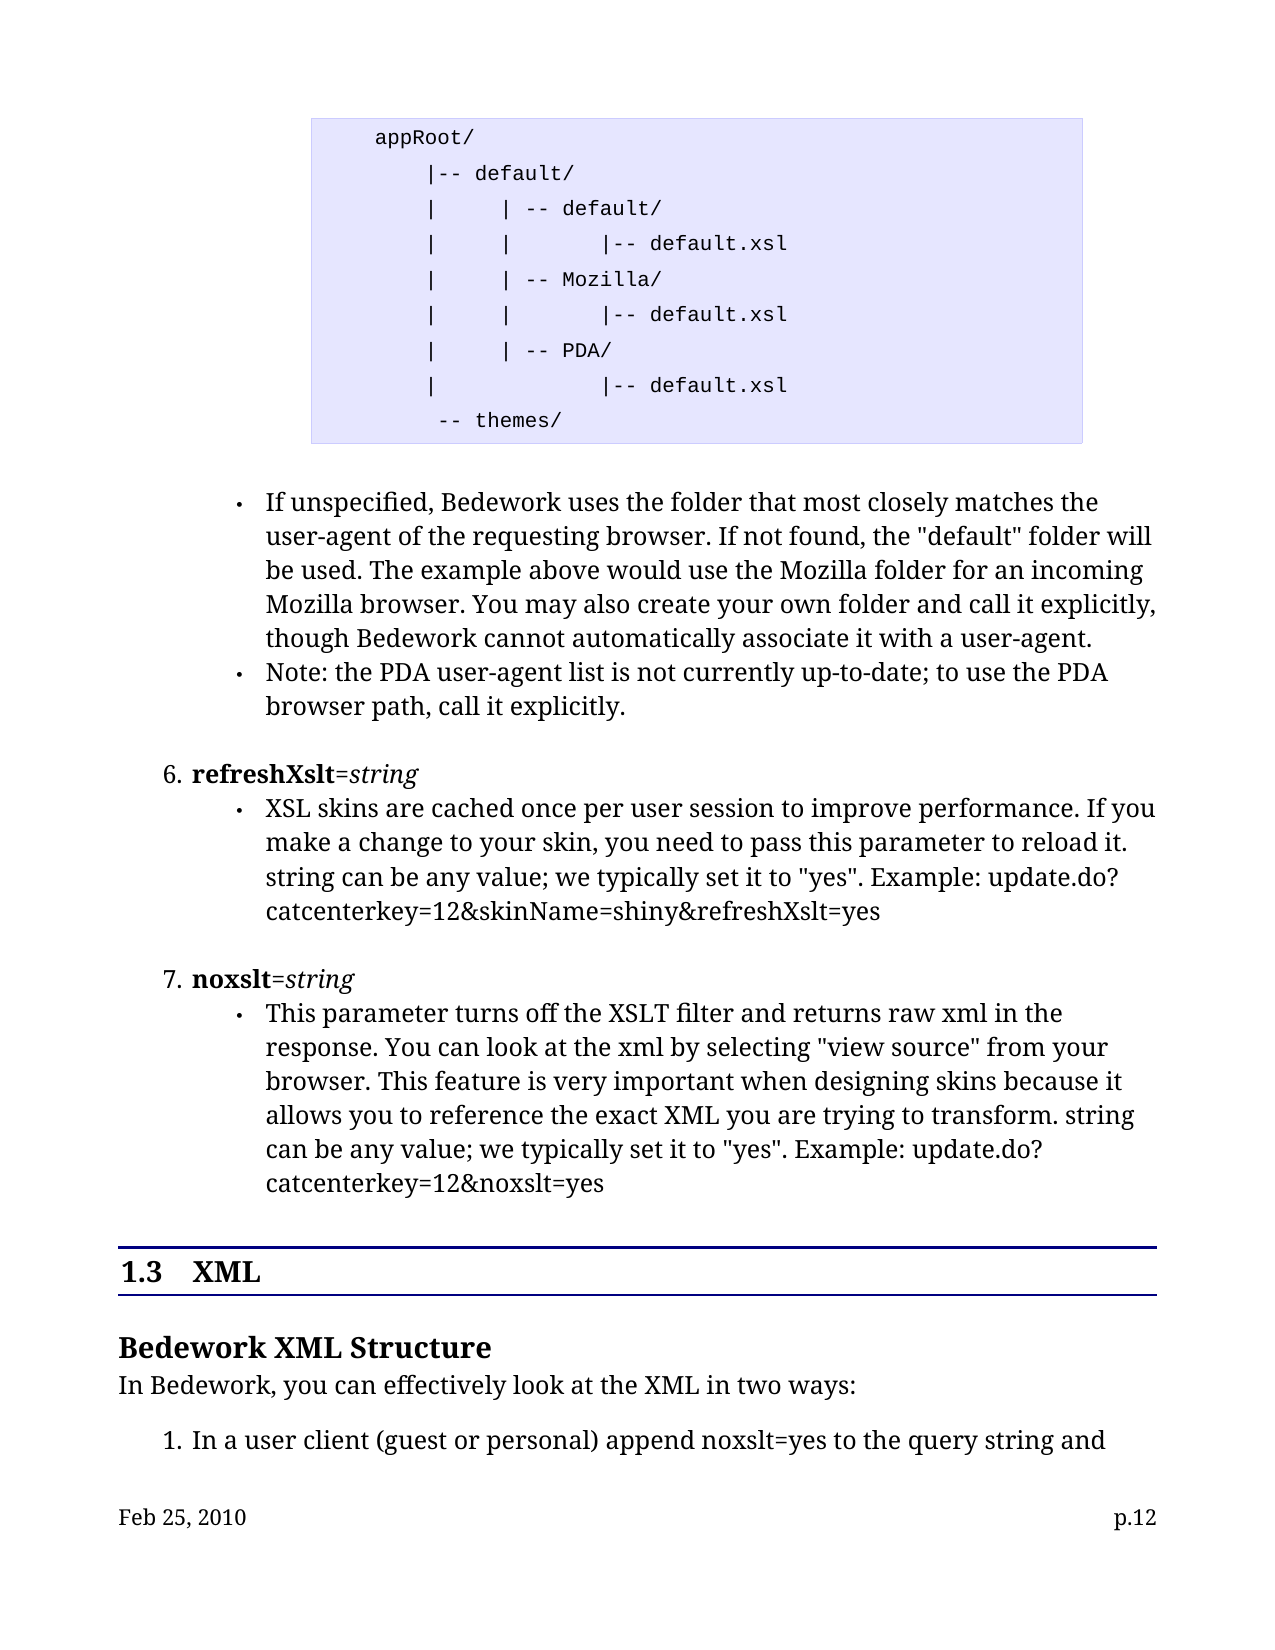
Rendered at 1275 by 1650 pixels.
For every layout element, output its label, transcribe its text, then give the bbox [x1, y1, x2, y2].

list noxslt=string [162, 961, 1157, 995]
list appRoot/ [312, 119, 1082, 151]
list refreshXslt=string [162, 757, 1157, 791]
subtitle Bedework XML Structure [118, 1328, 1157, 1367]
list | | |-- default.xsl [312, 295, 1082, 328]
list This parameter turns off the XSLT filter and returns raw xml in the response. You can look at the xml by selecting "view source" from your browser. This feature is very important when designing skins because it allows you to reference the exact XML you are trying to transform. string can be any value; we typically set it to "yes". Example: update.do?catcenterkey=12&noxslt=yes [236, 995, 1157, 1200]
list -- themes/ [312, 401, 1082, 443]
list | |-- default.xsl [312, 366, 1082, 399]
list XSL skins are cached once per user session to improve performance. If you make a change to your skin, you need to pass this parameter to reload it. string can be any value; we typically set it to "yes". Example: update.do?catcenterkey=12&skinName=shiny&refreshXslt=yes [236, 791, 1157, 961]
list |-- default/ [312, 153, 1082, 186]
text In Bedework, you can effectively look at the XML in two ways: [118, 1367, 1157, 1402]
subtitle XML [118, 1249, 1157, 1294]
list | | -- Mozilla/ [312, 260, 1082, 292]
list Note: the PDA user-agent list is not currently up-to-date; to use the PDA browser path, call it explicitly. [236, 655, 1157, 757]
list If unspecified, Bedework uses the folder that most closely matches the user-agent of the requesting browser. If not found, the "default" folder will be used. The example above would use the Mozilla folder for an incoming Mozilla browser. You may also create your own folder and call it explicitly, though Bedework cannot automatically associate it with a user-agent. [236, 484, 1157, 655]
list | | -- PDA/ [312, 331, 1082, 363]
list | | -- default/ [312, 189, 1082, 222]
list | | |-- default.xsl [312, 224, 1082, 257]
list In a user client (guest or personal) append noxslt=yes to the query string and [162, 1423, 1157, 1457]
